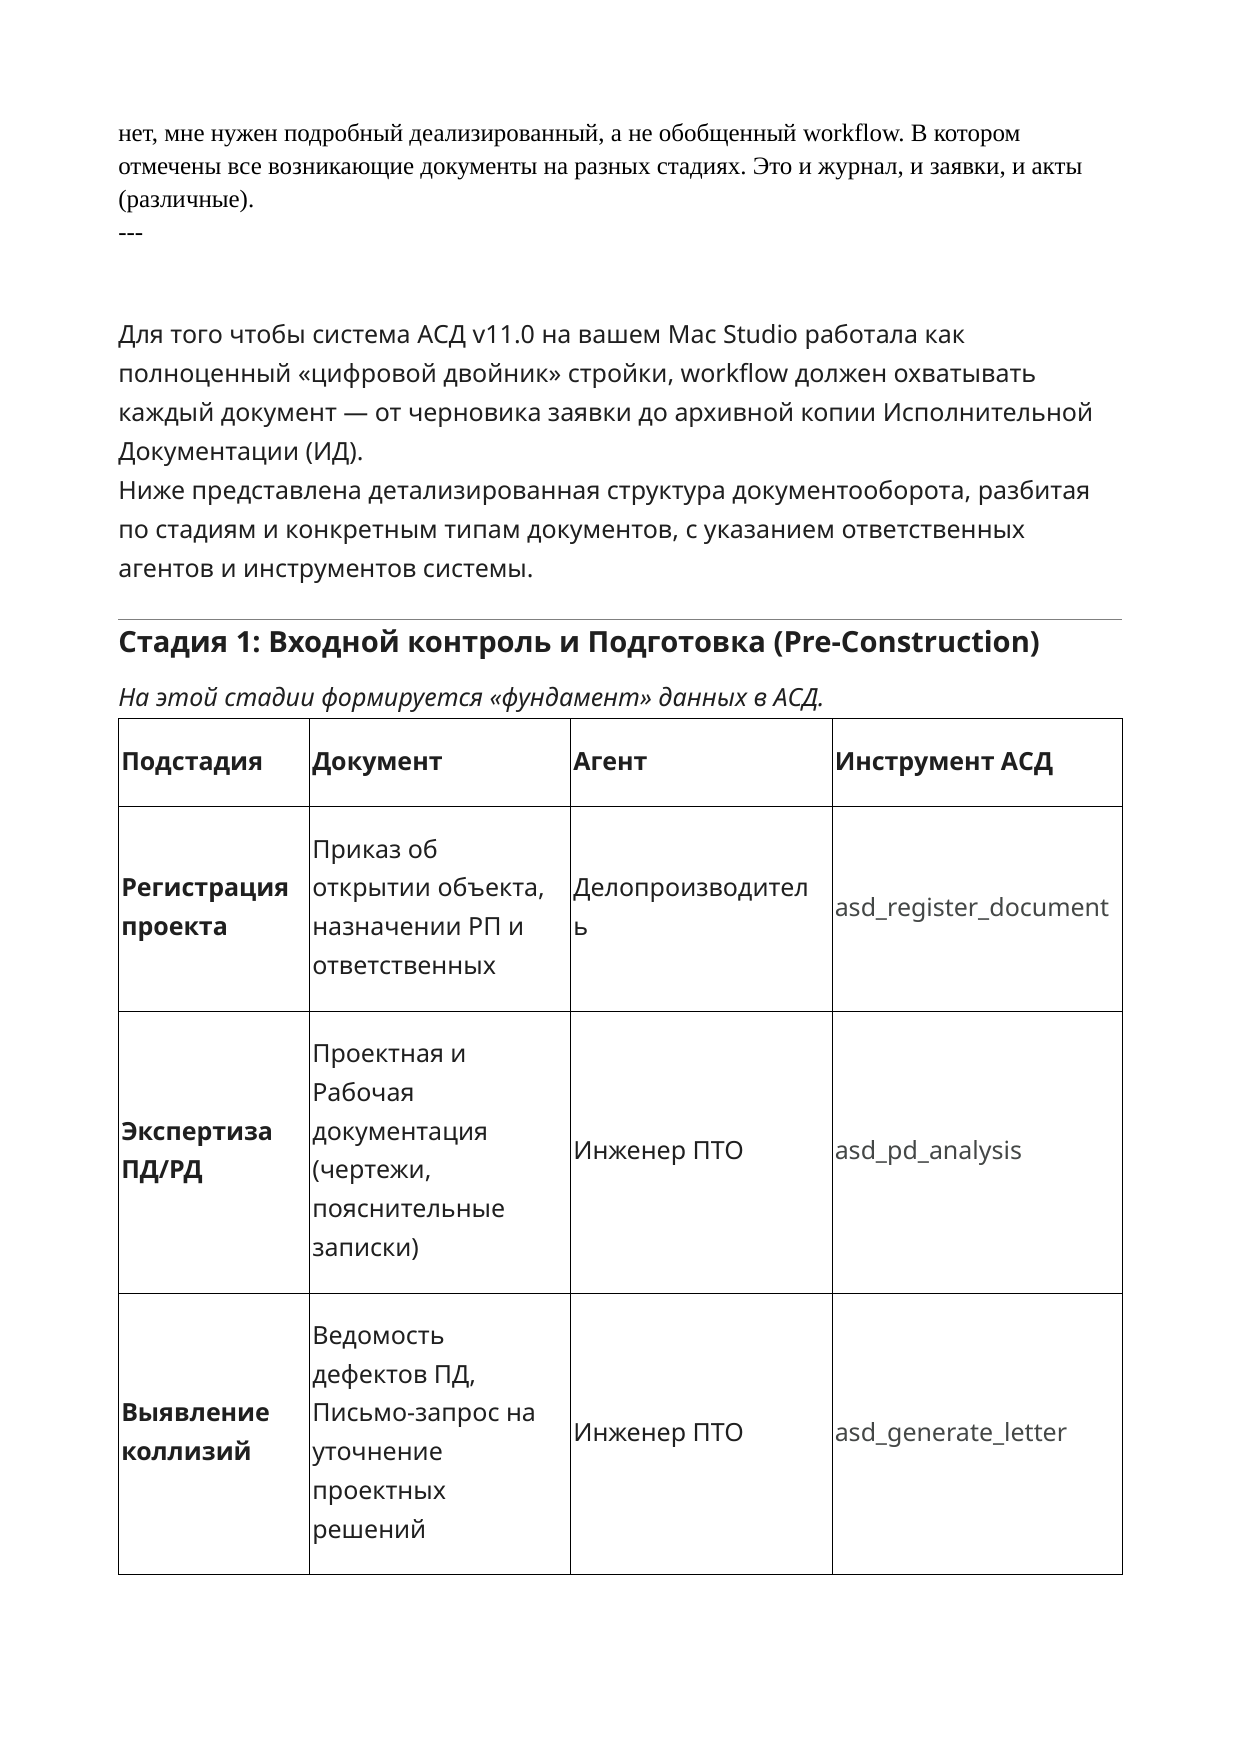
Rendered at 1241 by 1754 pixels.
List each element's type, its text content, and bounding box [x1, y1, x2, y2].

table_cell Проектная и Рабочая документация (чертежи, пояснительные записки) [310, 1012, 570, 1292]
table_header Документ [310, 719, 570, 806]
text На этой стадии формируется «фундамент» данных в АСД. [118, 679, 1122, 713]
table_cell Инженер ПТО [571, 1012, 832, 1292]
text --- [118, 217, 1122, 246]
subtitle Стадия 1: Входной контроль и Подготовка (Pre-Construction) [118, 622, 1122, 661]
table_cell Инженер ПТО [571, 1294, 832, 1574]
table_cell Выявление коллизий [119, 1294, 309, 1574]
table_cell asd_register_document [833, 807, 1122, 1011]
table_header Агент [571, 719, 832, 806]
text Ниже представлена детализированная структура документооборота, разбитая по стадиям и конкретным типам документов, с указанием ответственных агентов и инструментов системы. [118, 473, 1122, 584]
table_cell Экспертиза ПД/РД [119, 1012, 309, 1292]
table_header Подстадия [119, 719, 309, 806]
table_cell asd_pd_analysis [833, 1012, 1122, 1292]
text нет, мне нужен подробный деализированный, а не обобщенный workflow. В котором отмечены все возникающие документы на разных стадиях. Это и журнал, и заявки, и акты (различные). [118, 118, 1122, 213]
text Для того чтобы система АСД v11.0 на вашем Mac Studio работала как полноценный «цифровой двойник» стройки, workflow должен охватывать каждый документ — от черновика заявки до архивной копии Исполнительной Документации (ИД). [118, 316, 1122, 468]
table_header Инструмент АСД [833, 719, 1122, 806]
table_cell Ведомость дефектов ПД, Письмо-запрос на уточнение проектных решений [310, 1294, 570, 1574]
table_cell Приказ об открытии объекта, назначении РП и ответственных [310, 807, 570, 1011]
table_cell Делопроизводитель [571, 807, 832, 1011]
table_cell asd_generate_letter [833, 1294, 1122, 1574]
table_cell Регистрация проекта [119, 807, 309, 1011]
